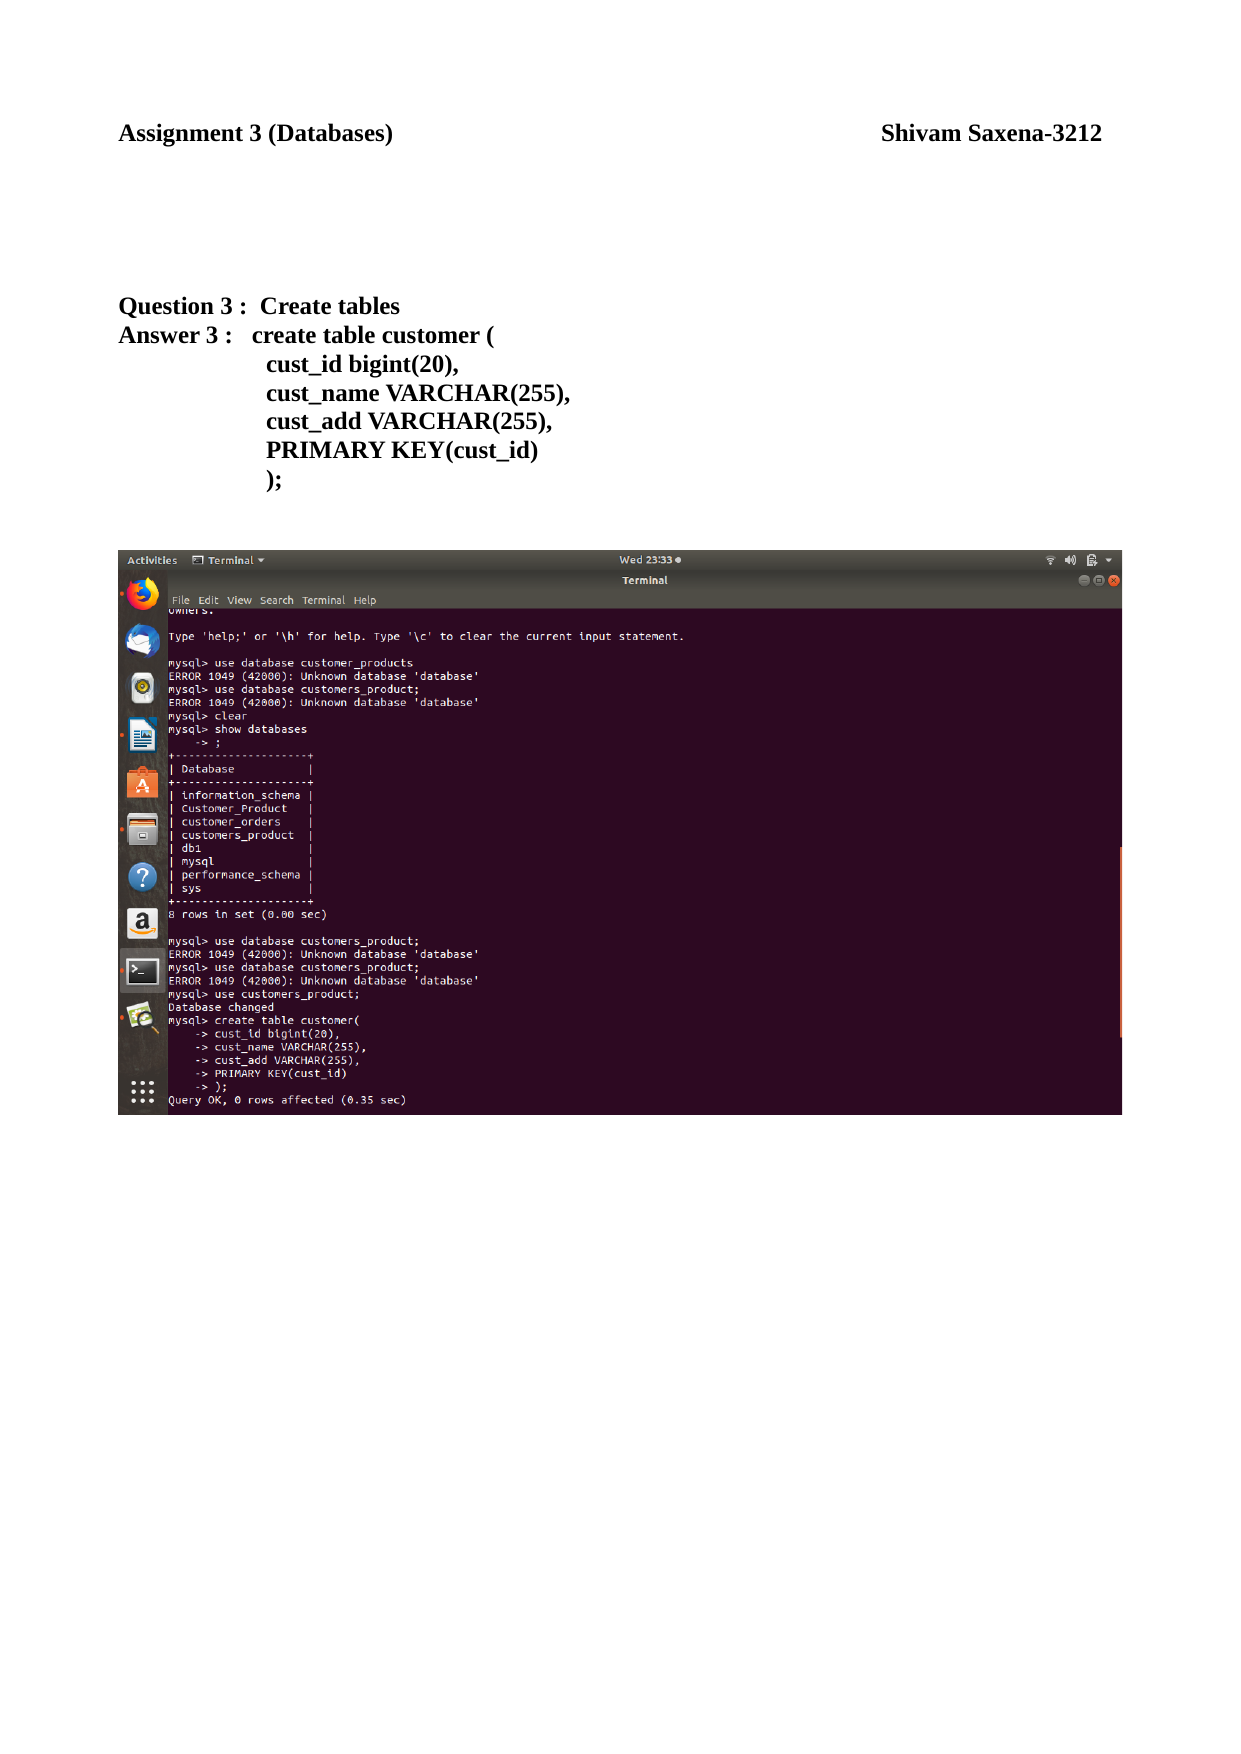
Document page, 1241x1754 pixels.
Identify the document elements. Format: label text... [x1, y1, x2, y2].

text cust_name VARCHAR(255), [118, 378, 1122, 406]
text cust_id bigint(20), [118, 349, 1122, 378]
text Answer 3 : create table customer ( [118, 320, 1122, 349]
text PRIMARY KEY(cust_id) [118, 435, 1122, 464]
text cust_add VARCHAR(255), [118, 406, 1122, 435]
text Question 3 : Create tables [118, 291, 1122, 320]
text ); [118, 464, 1122, 493]
picture [118, 550, 1123, 1115]
